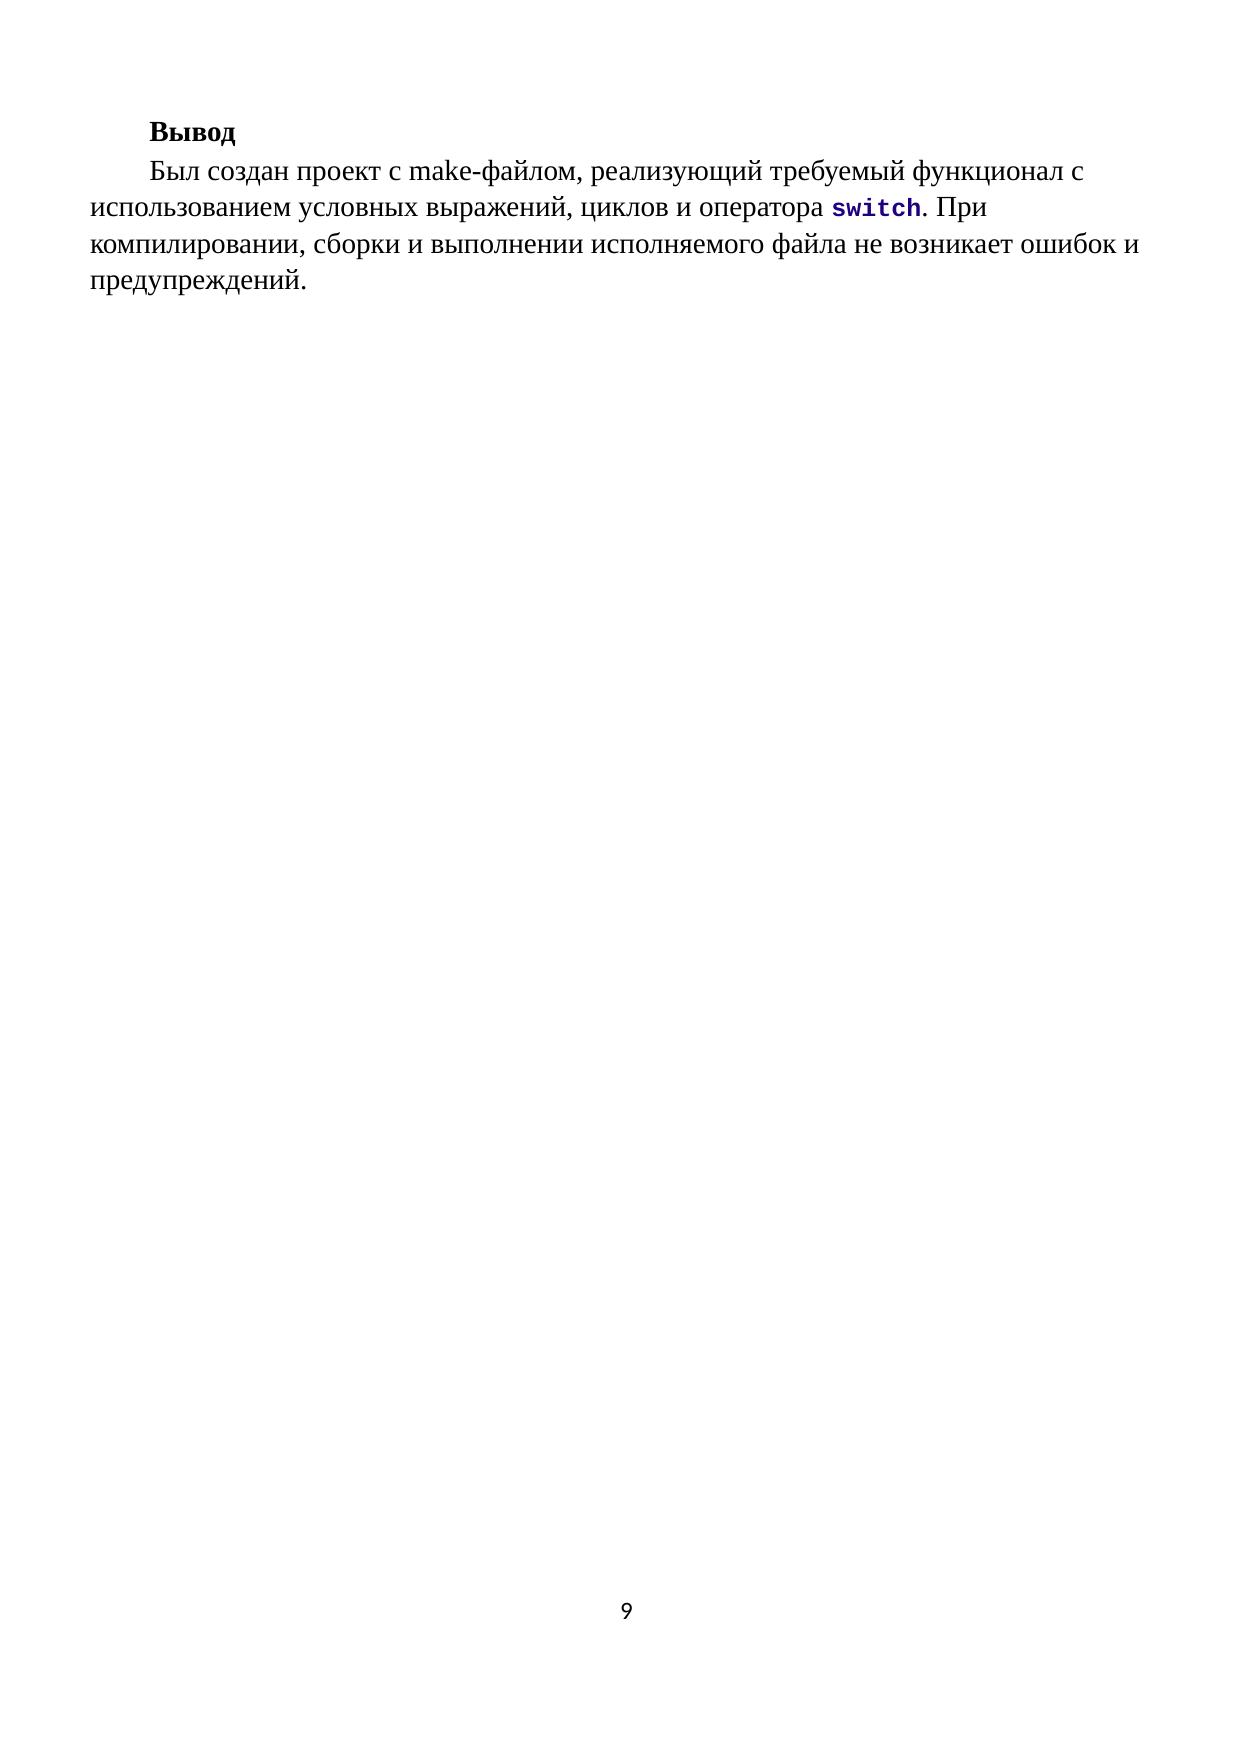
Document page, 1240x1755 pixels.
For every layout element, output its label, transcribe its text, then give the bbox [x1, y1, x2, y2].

text Вывод [90, 114, 1147, 148]
text Был создан проект с make-файлом, реализующий требуемый функционал с использованием условных выражений, циклов и оператора switch. При компилировании, сборки и выполнении исполняемого файла не возникает ошибок и предупреждений. [90, 153, 1147, 295]
